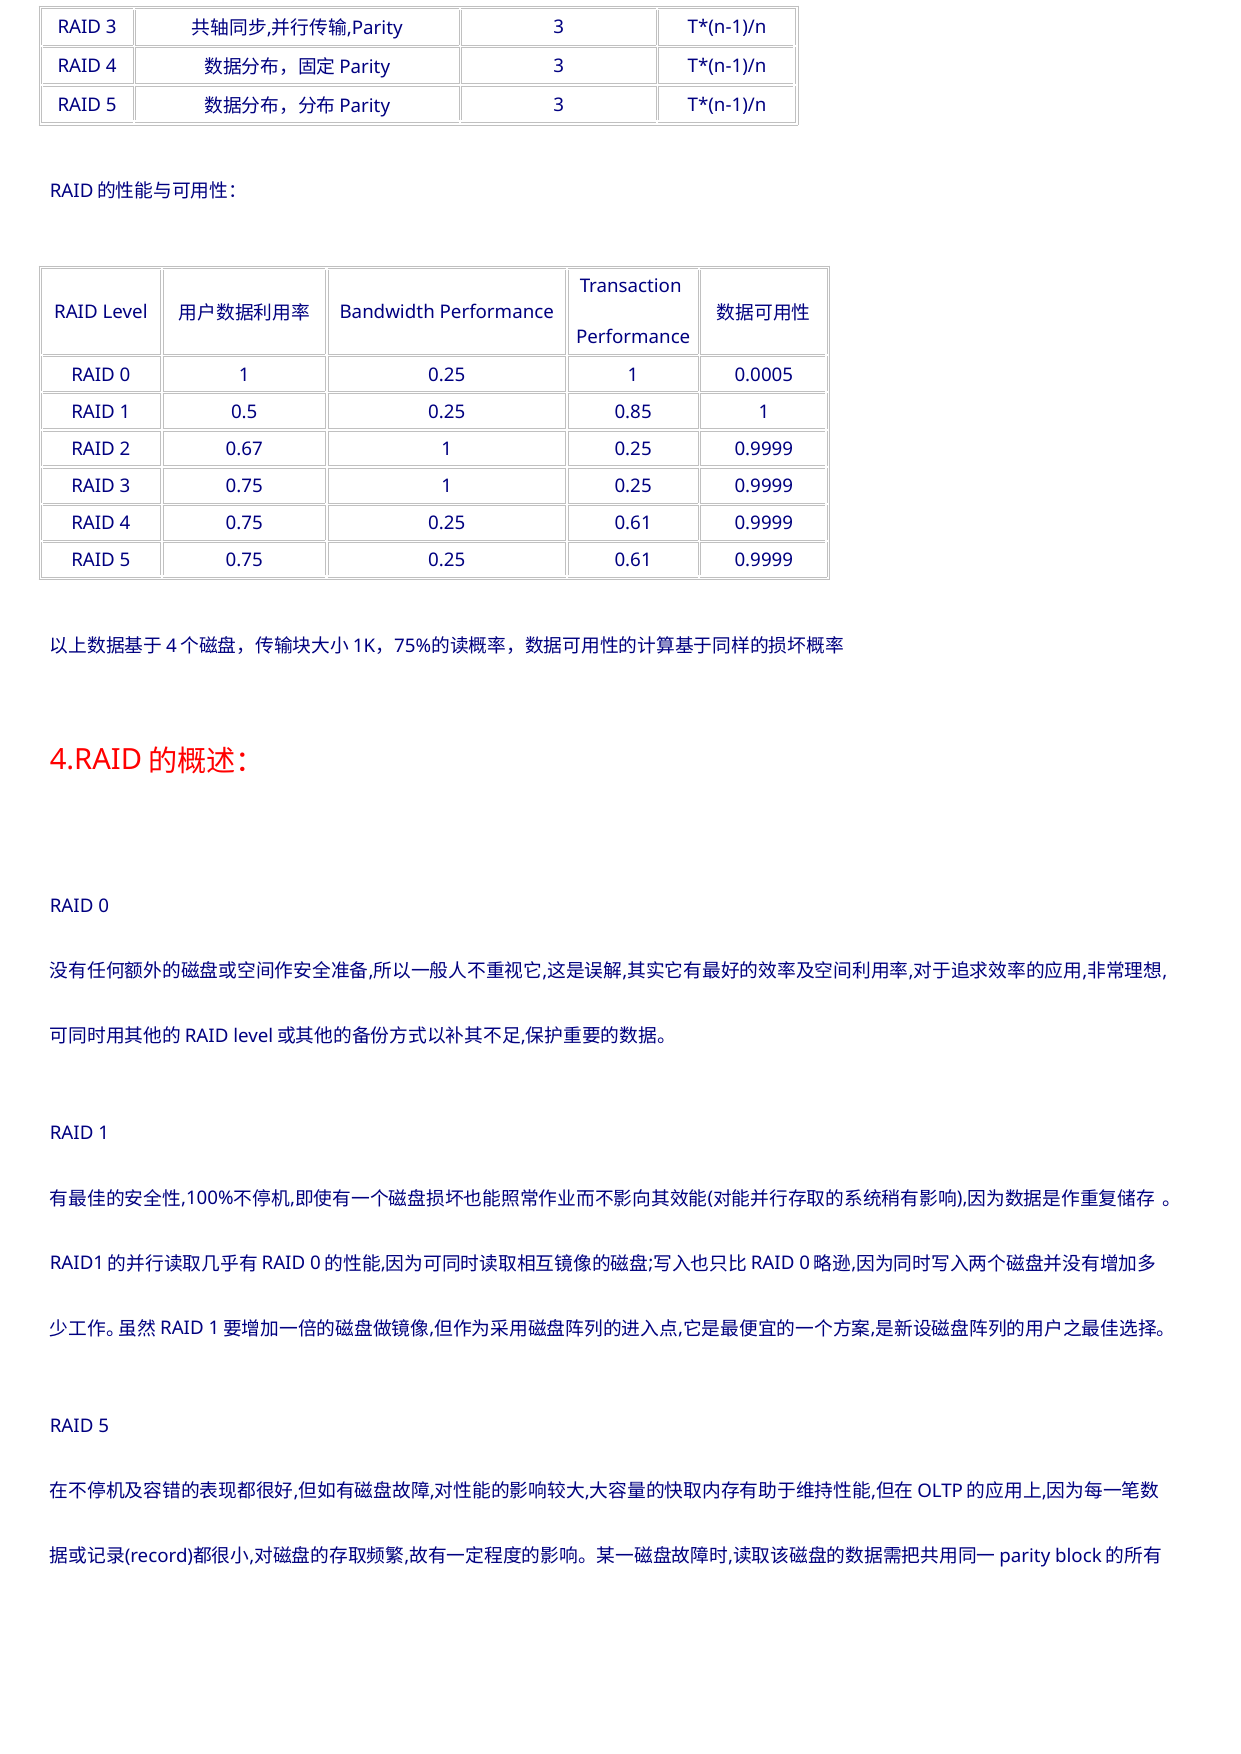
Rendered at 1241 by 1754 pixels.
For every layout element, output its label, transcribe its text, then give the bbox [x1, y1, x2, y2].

table_cell 0.25 [569, 432, 698, 465]
text 4.RAID的概述： [49, 721, 1170, 786]
table_cell 0.25 [329, 394, 565, 428]
table_header RAID Level [42, 267, 162, 354]
table_cell 0.25 [329, 506, 565, 540]
table_cell T*(n-1)/n [657, 7, 795, 44]
table_cell RAID 5 [40, 540, 162, 577]
table_cell 0.9999 [699, 503, 828, 540]
table_cell 0.67 [164, 432, 325, 465]
table_cell 0.61 [569, 506, 698, 540]
text RAID 5 在不停机及容错的表现都很好,但如有磁盘故障,对性能的影响较大,大容量的快取内存有助于维持性能,但在OLTP的应用上,因为每一笔数据或记录(record)都很小,对磁盘的存取频繁,故有一定程度的影响。某一磁盘故障时,读取该磁盘的数据需把共用同一parity block的所有 [49, 1403, 1170, 1566]
text 以上数据基于4个磁盘，传输块大小1K，75%的读概率，数据可用性的计算基于同样的损坏概率 [49, 623, 1170, 656]
table_cell 0.25 [329, 357, 565, 391]
table_cell RAID 5 [40, 83, 134, 122]
table_cell RAID 2 [40, 428, 162, 465]
table_cell 共轴同步,并行传输,Parity [134, 7, 460, 44]
table_cell 0.25 [326, 540, 567, 577]
table_cell 3 [460, 87, 657, 122]
table_cell RAID 4 [40, 503, 162, 540]
table_cell 1 [329, 469, 565, 503]
text RAID 0 没有任何额外的磁盘或空间作安全准备,所以一般人不重视它,这是误解,其实它有最好的效率及空间利用率,对于追求效率的应用,非常理想,可同时用其他的RAID level或其他的备份方式以补其不足,保护重要的数据。 [49, 883, 1170, 1046]
table_cell 1 [699, 391, 828, 428]
table_cell 1 [569, 357, 698, 391]
table_cell RAID 0 [40, 354, 162, 391]
table_cell 0.75 [162, 543, 326, 577]
table_header 用户数据利用率 [162, 267, 326, 354]
table_cell 0.85 [569, 394, 698, 428]
table_cell 1 [329, 432, 565, 465]
table_cell RAID 4 [40, 45, 134, 83]
table_cell 数据分布，固定Parity [136, 48, 459, 83]
table_cell T*(n-1)/n [657, 83, 797, 122]
table_cell 0.75 [164, 469, 325, 503]
table_cell 0.9999 [699, 465, 828, 503]
table_cell 1 [164, 357, 325, 391]
text RAID的性能与可用性： [49, 168, 1170, 201]
table_header 数据可用性 [699, 267, 827, 354]
text RAID 1 有最佳的安全性,100%不停机,即使有一个磁盘损坏也能照常作业而不影向其效能(对能并行存取的系统稍有影响),因为数据是作重复储存。RAID1的并行读取几乎有RAID 0的性能,因为可同时读取相互镜像的磁盘;写入也只比RAID 0略逊,因为同时写入两个磁盘并没有增加多少工作。虽然RAID 1要增加一倍的磁盘做镜像,但作为采用磁盘阵列的进入点,它是最便宜的一个方案,是新设磁盘阵列的用户之最佳选择。 [49, 1111, 1170, 1338]
table_cell T*(n-1)/n [659, 45, 797, 83]
table_cell 数据分布，分布Parity [134, 83, 460, 122]
table_cell 0.25 [569, 469, 698, 503]
table_cell 0.61 [567, 543, 699, 577]
table_header Bandwidth Performance [326, 267, 567, 354]
table_cell 0.75 [164, 506, 325, 540]
table_cell RAID 1 [40, 391, 162, 428]
table_cell 3 [462, 48, 656, 83]
table_cell 3 [460, 7, 657, 44]
table_header Transaction Performance [567, 267, 699, 354]
table_cell 0.0005 [699, 354, 828, 391]
table_cell 0.5 [164, 394, 325, 428]
table_cell 0.9999 [699, 540, 828, 577]
table_cell RAID 3 [42, 7, 134, 44]
table_cell RAID 3 [40, 465, 162, 503]
table_cell 0.9999 [699, 428, 828, 465]
